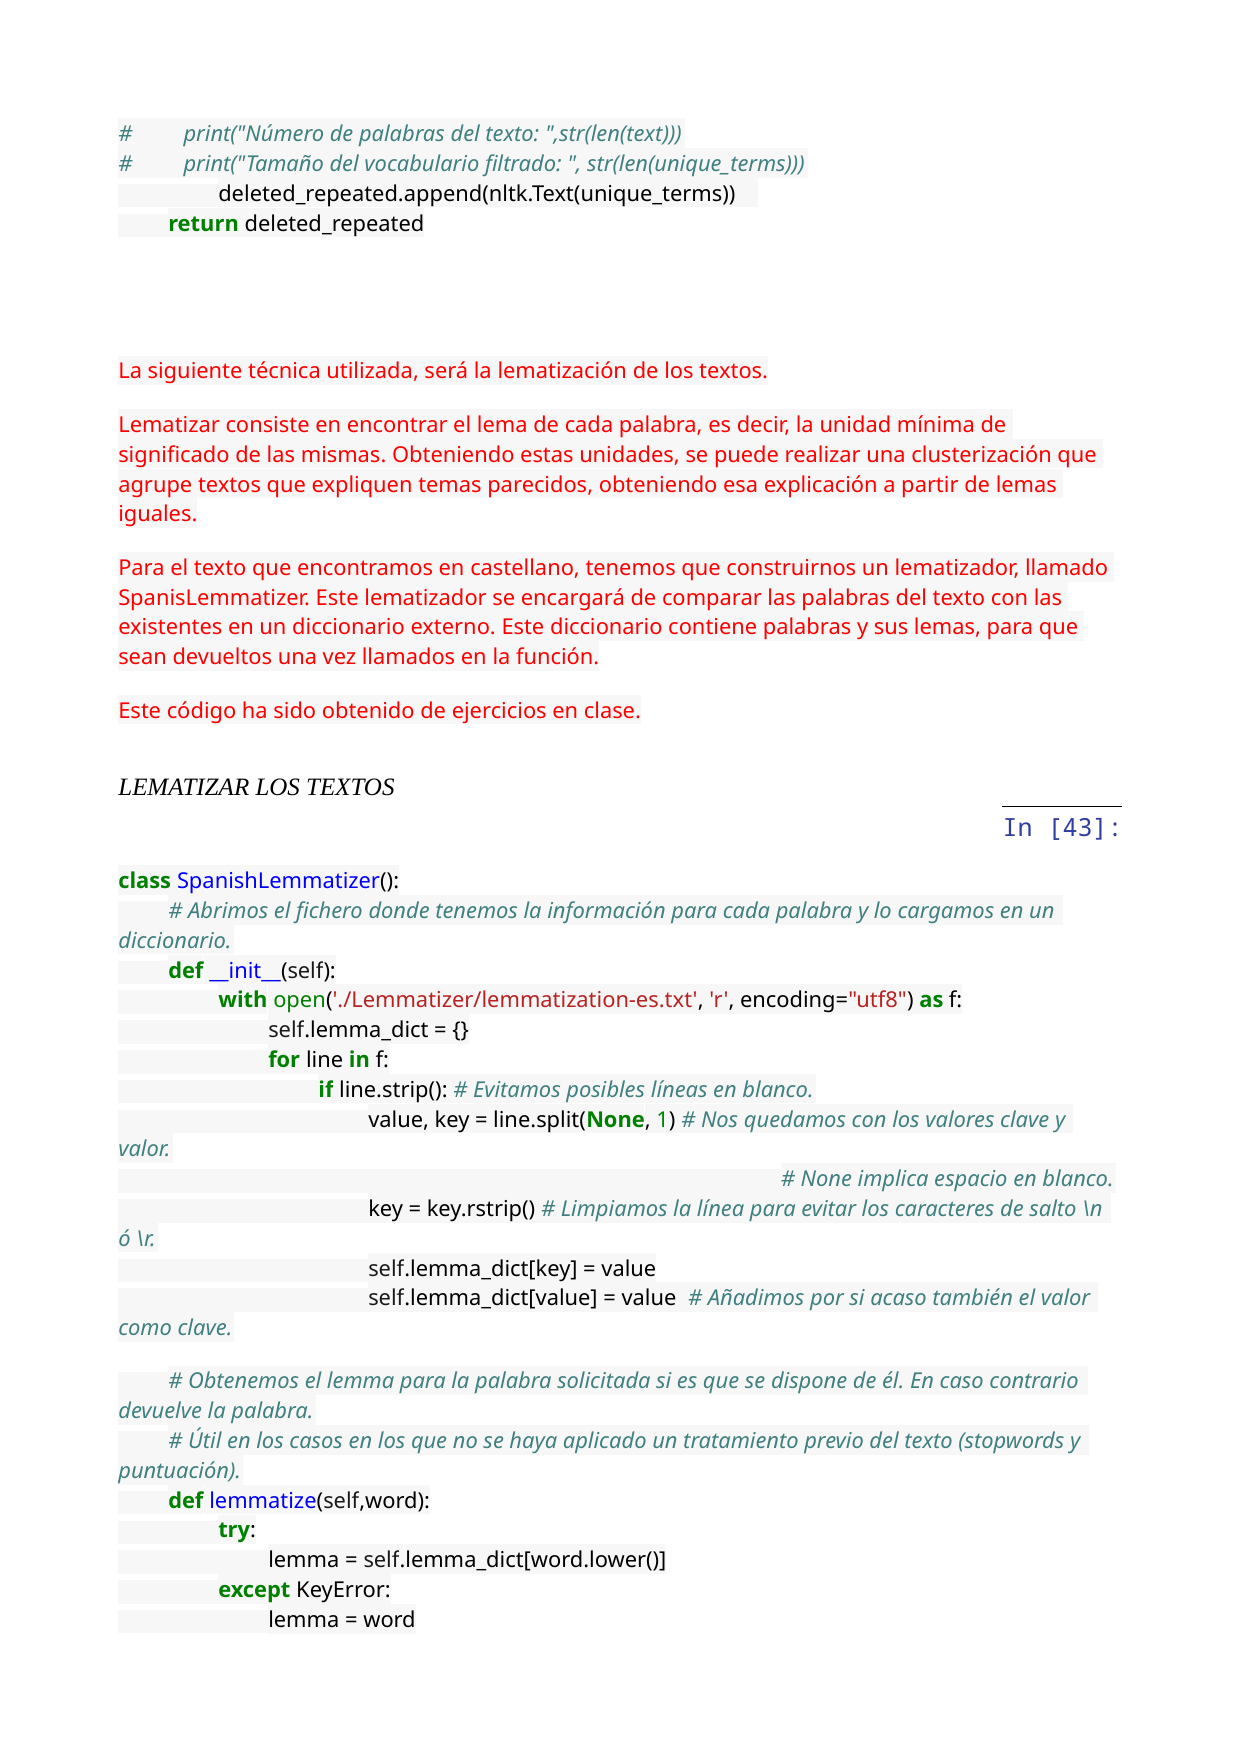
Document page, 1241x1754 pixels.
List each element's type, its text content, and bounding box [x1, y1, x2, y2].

text Para el texto que encontramos en castellano, tenemos que construirnos un lematizador, llamado SpanisLemmatizer. Este lematizador se encargará de comparar las palabras del texto con las existentes en un diccionario externo. Este diccionario contiene palabras y sus lemas, para que sean devueltos una vez llamados en la función. [118, 552, 1122, 671]
text ​ [118, 1342, 1122, 1366]
text def lemmatize(self,word): [118, 1485, 1122, 1514]
text value, key = line.split(None, 1) # Nos quedamos con los valores clave y valor. [118, 1103, 1122, 1163]
text except KeyError: [118, 1574, 1122, 1604]
text for line in f: [118, 1044, 1122, 1074]
text class SpanishLemmatizer(): [118, 865, 1122, 895]
text self.lemma_dict[key] = value [118, 1252, 1122, 1282]
text lemma = word [118, 1604, 1122, 1634]
text Este código ha sido obtenido de ejercicios en clase. [118, 694, 1122, 724]
text # Útil en los casos en los que no se haya aplicado un tratamiento previo del texto (stopwords y puntuación). [118, 1425, 1122, 1485]
text In [43]: [118, 806, 1122, 843]
text deleted_repeated.append(nltk.Text(unique_terms)) [118, 178, 1122, 207]
text lemma = self.lemma_dict[word.lower()] [118, 1544, 1122, 1574]
text # None implica espacio en blanco. [118, 1163, 1122, 1193]
text LEMATIZAR LOS TEXTOS [118, 772, 1122, 800]
text try: [118, 1514, 1122, 1544]
text # Abrimos el fichero donde tenemos la información para cada palabra y lo cargamos en un diccionario. [118, 895, 1122, 954]
text # print("Número de palabras del texto: ",str(len(text))) [118, 118, 1122, 148]
text # Obtenemos el lemma para la palabra solicitada si es que se dispone de él. En caso contrario devuelve la palabra. [118, 1366, 1122, 1425]
text # print("Tamaño del vocabulario filtrado: ", str(len(unique_terms))) [118, 148, 1122, 178]
text La siguiente técnica utilizada, será la lematización de los textos. [118, 356, 1122, 385]
text key = key.rstrip() # Limpiamos la línea para evitar los caracteres de salto \n ó \r. [118, 1193, 1122, 1252]
text self.lemma_dict = {} [118, 1014, 1122, 1044]
text def __init__(self): [118, 954, 1122, 984]
text self.lemma_dict[value] = value # Añadimos por si acaso también el valor como clave. [118, 1282, 1122, 1342]
text if line.strip(): # Evitamos posibles líneas en blanco. [118, 1074, 1122, 1103]
text with open('./Lemmatizer/lemmatization-es.txt', 'r', encoding="utf8") as f: [118, 984, 1122, 1014]
text Lematizar consiste en encontrar el lema de cada palabra, es decir, la unidad mínima de significado de las mismas. Obteniendo estas unidades, se puede realizar una clusterización que agrupe textos que expliquen temas parecidos, obteniendo esa explicación a partir de lemas iguales. [118, 409, 1122, 528]
text return deleted_repeated [118, 207, 1122, 237]
